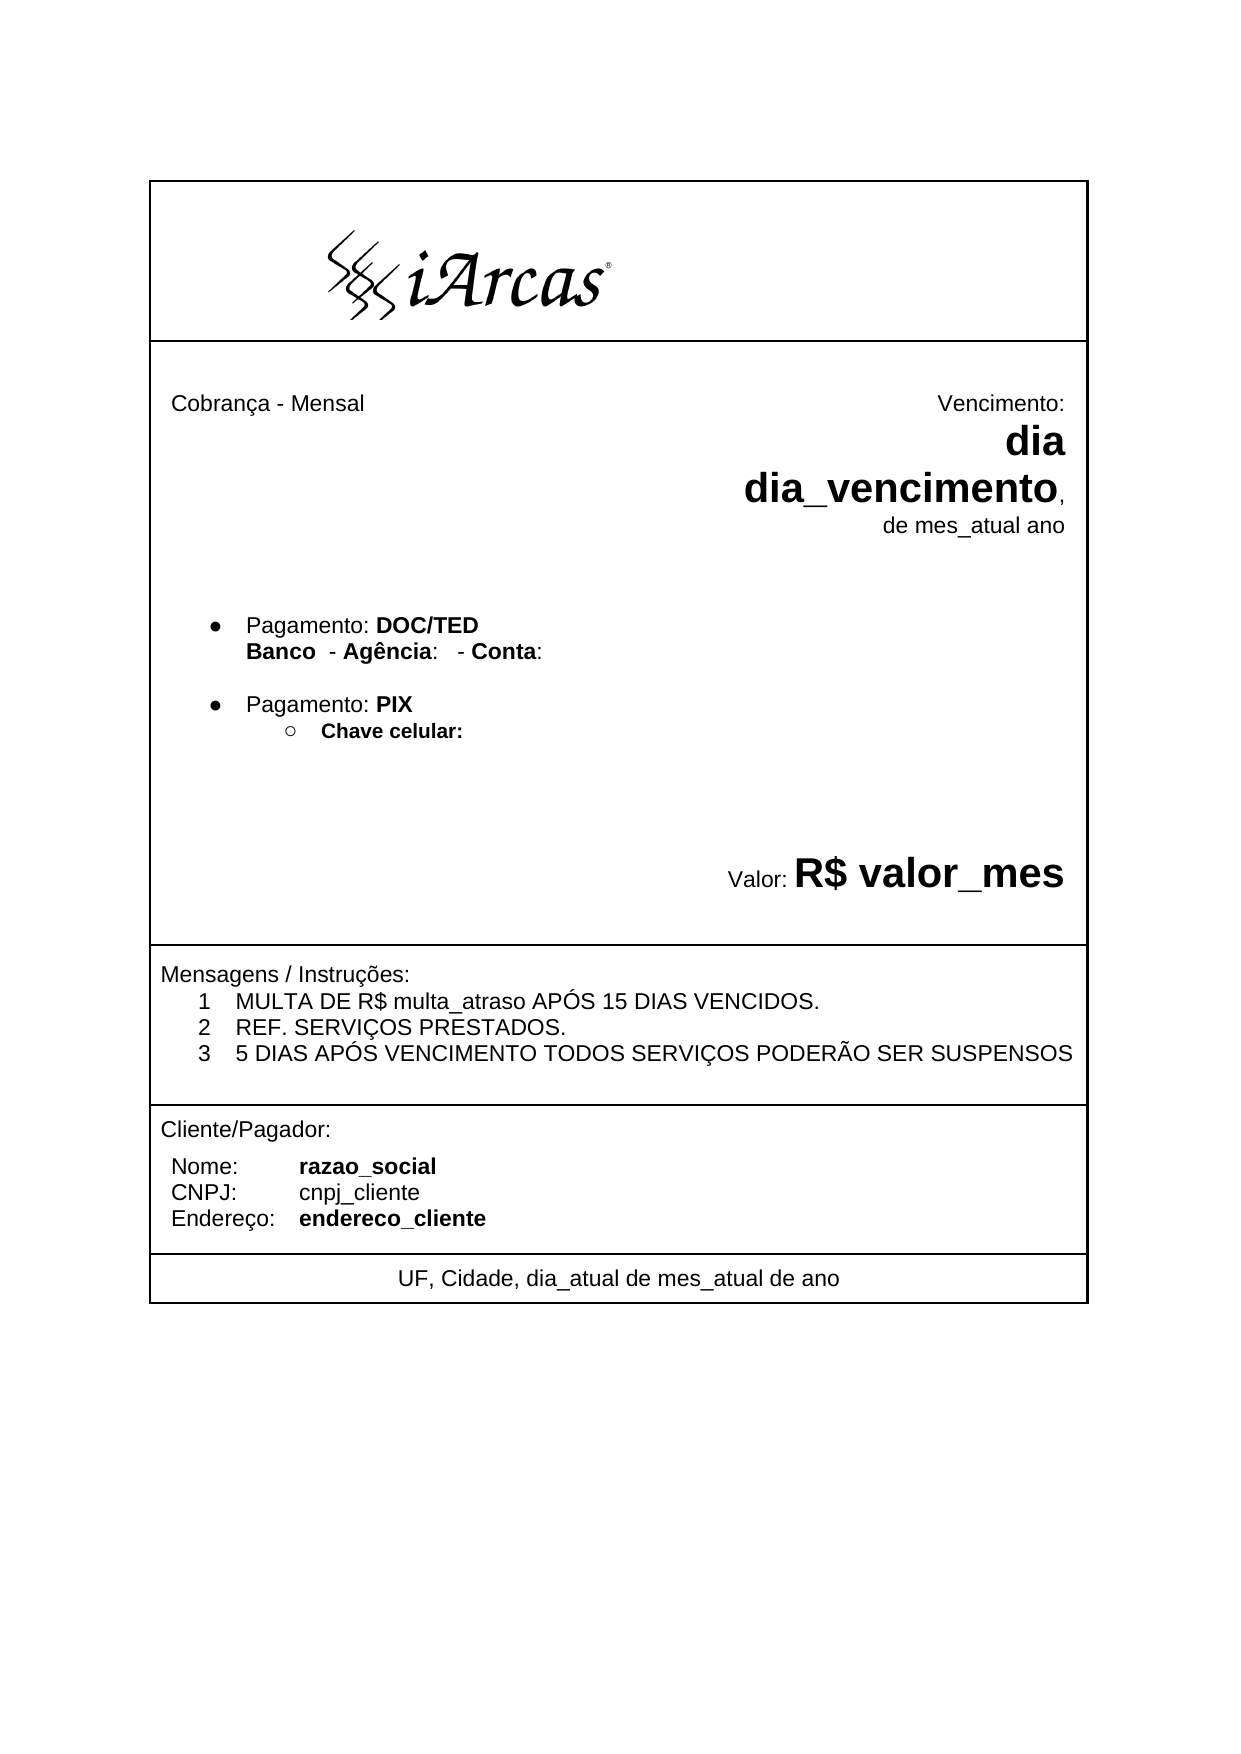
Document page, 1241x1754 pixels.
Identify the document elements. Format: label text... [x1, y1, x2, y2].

table_header Vencimento: dia dia_vencimento, de mes_atual ano [721, 379, 1075, 548]
table_cell [151, 342, 1086, 944]
table_cell Pagamento: DOC/TED Banco - Agência: - Conta: Pagamento: PIX Chave celular: Valor: R$ valor_mes [160, 549, 1075, 933]
table_header Cobrança - Mensal [160, 379, 721, 548]
picture [285, 229, 685, 320]
table_header [151, 182, 1086, 340]
table_header [810, 219, 1075, 330]
table_header Nome: CNPJ: Endereço: [160, 1142, 288, 1242]
table_cell Mensagens / Instruções: MULTA DE R$ multa_atraso APÓS 15 DIAS VENCIDOS. REF. SERVIÇOS PRESTADOS. 5 DIAS APÓS VENCIMENTO TODOS SERVIÇOS PODERÃO SER SUSPENSOS [151, 946, 1086, 1103]
table_header razao_social cnpj_cliente endereco_cliente [289, 1142, 1076, 1242]
table_header [160, 219, 809, 330]
table_cell UF, Cidade, dia_atual de mes_atual de ano [151, 1255, 1086, 1302]
table_cell Cliente/Pagador: [151, 1106, 1086, 1253]
